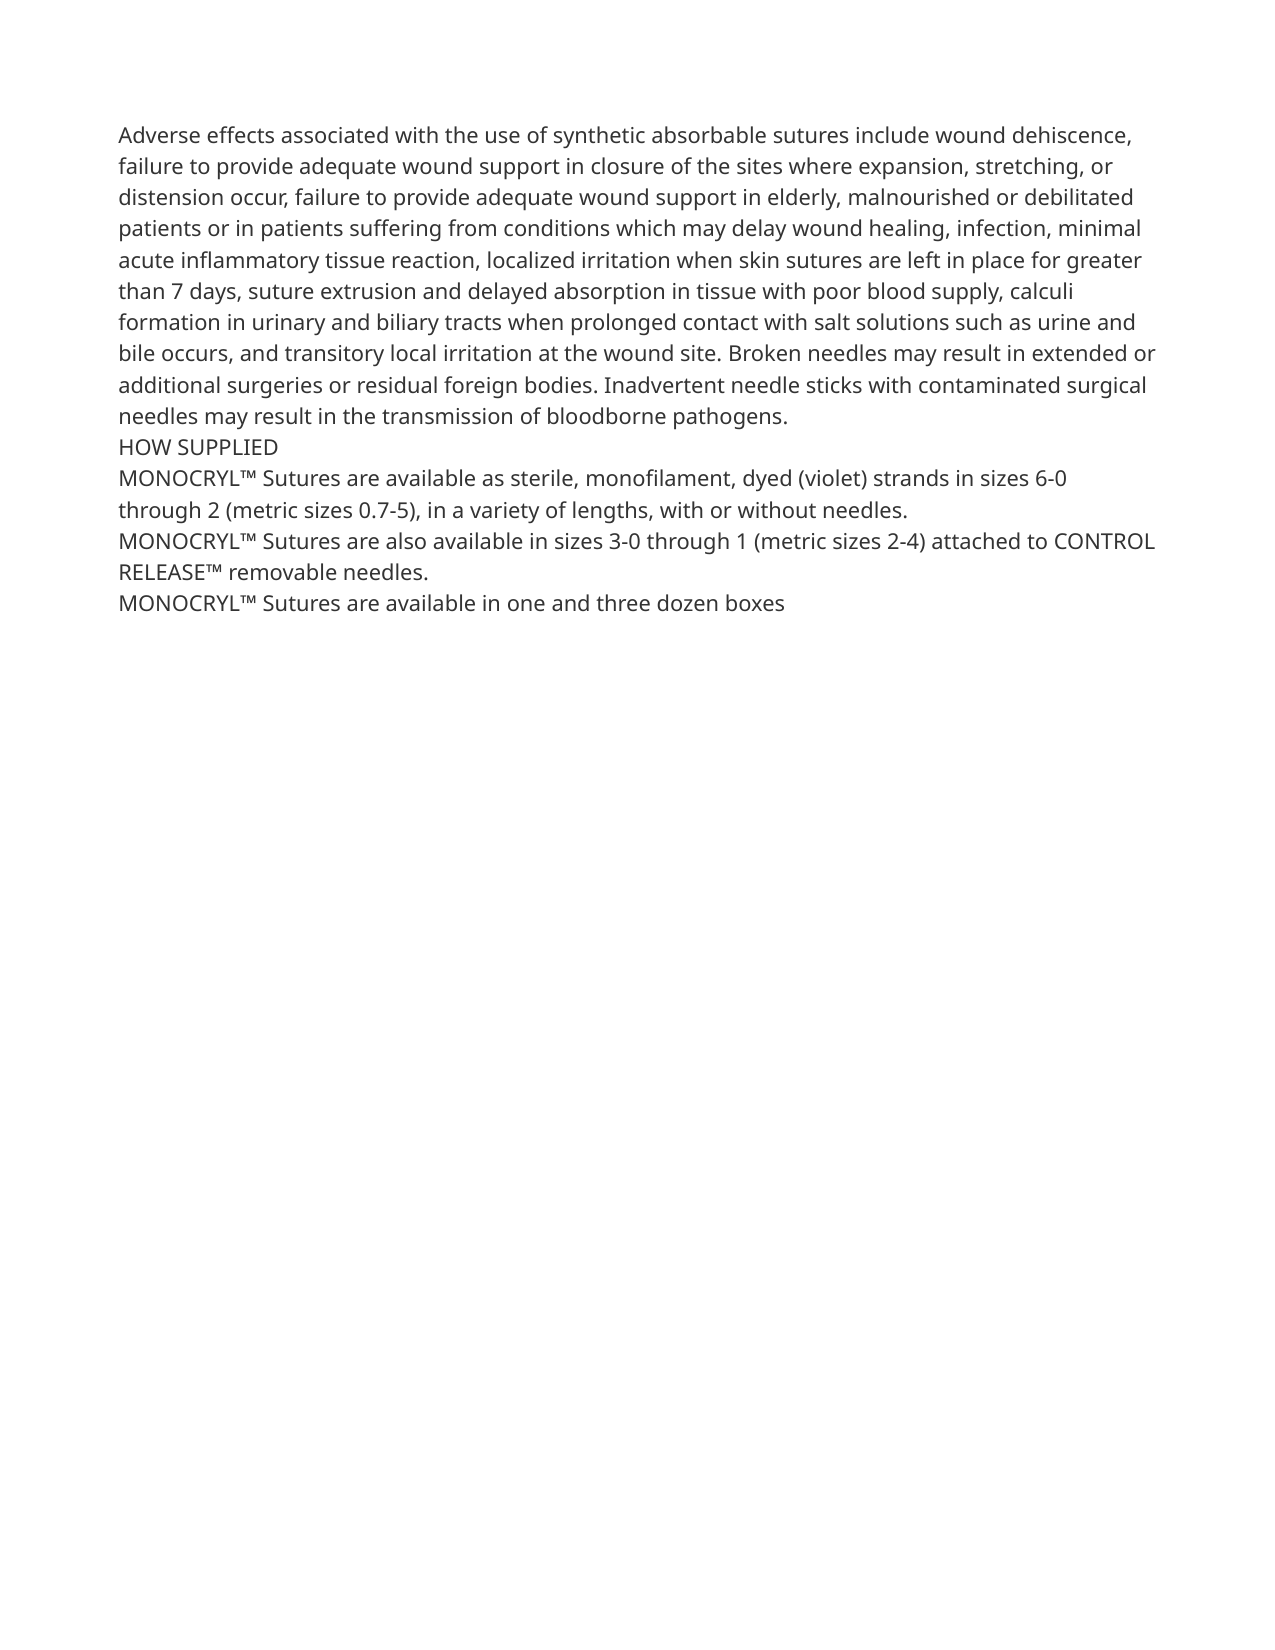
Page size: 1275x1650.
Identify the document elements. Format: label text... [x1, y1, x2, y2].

text MONOCRYL™ Sutures are available as sterile, monofilament, dyed (violet) strands in sizes 6-0 through 2 (metric sizes 0.7-5), in a variety of lengths, with or without needles. [118, 462, 1157, 524]
text MONOCRYL™ Sutures are available in one and three dozen boxes [118, 587, 1157, 618]
text HOW SUPPLIED [118, 431, 1157, 462]
text MONOCRYL™ Sutures are also available in sizes 3-0 through 1 (metric sizes 2-4) attached to CONTROL RELEASE™ removable needles. [118, 524, 1157, 587]
text Adverse effects associated with the use of synthetic absorbable sutures include wound dehiscence, failure to provide adequate wound support in closure of the sites where expansion, stretching, or distension occur, failure to provide adequate wound support in elderly, malnourished or debilitated patients or in patients suffering from conditions which may delay wound healing, infection, minimal acute inflammatory tissue reaction, localized irritation when skin sutures are left in place for greater than 7 days, suture extrusion and delayed absorption in tissue with poor blood supply, calculi formation in urinary and biliary tracts when prolonged contact with salt solutions such as urine and bile occurs, and transitory local irritation at the wound site. Broken needles may result in extended or additional surgeries or residual foreign bodies. Inadvertent needle sticks with contaminated surgical needles may result in the transmission of bloodborne pathogens. [118, 118, 1157, 431]
